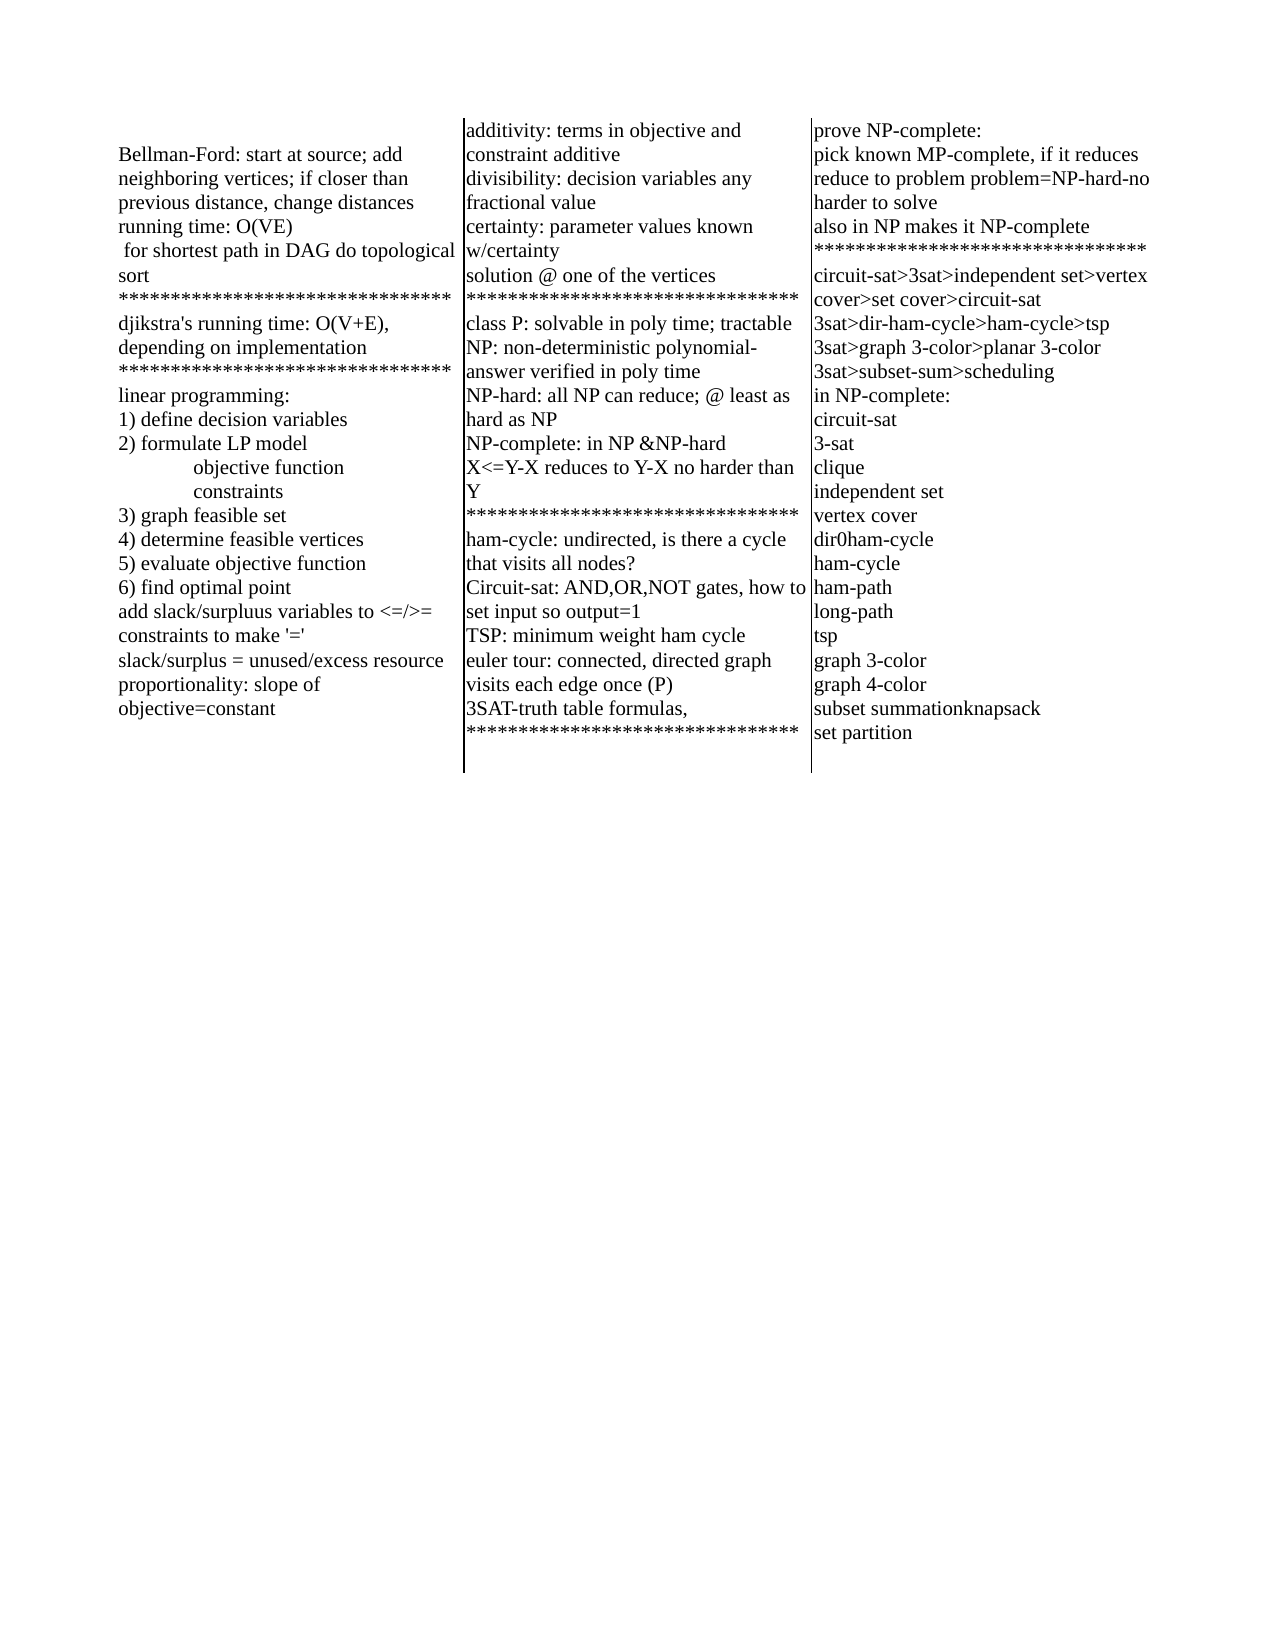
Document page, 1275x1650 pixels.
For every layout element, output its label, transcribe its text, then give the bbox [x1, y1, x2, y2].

text divisibility: decision variables any fractional value [466, 166, 809, 214]
text solution @ one of the vertices [466, 262, 809, 287]
text 6) find optimal point [118, 575, 461, 599]
text objective function [118, 455, 461, 479]
text 5) evaluate objective function [118, 551, 461, 575]
text 3sat>graph 3-color>planar 3-color [813, 335, 1157, 359]
text pick known MP-complete, if it reduces reduce to problem problem=NP-hard-no harder to solve [813, 142, 1157, 214]
text 4) determine feasible vertices [118, 527, 461, 551]
text 1) define decision variables [118, 407, 461, 431]
text Bellman-Ford: start at source; add neighboring vertices; if closer than previous distance, change distances [118, 142, 461, 214]
text also in NP makes it NP-complete [813, 214, 1157, 238]
text subset summationknapsack [813, 696, 1157, 720]
text tsp [813, 623, 1157, 647]
text euler tour: connected, directed graph visits each edge once (P) [466, 647, 809, 696]
text 3sat>dir-ham-cycle>ham-cycle>tsp [813, 311, 1157, 335]
text ******************************** [466, 720, 809, 744]
text vertex cover [813, 503, 1157, 527]
text ******************************** [118, 287, 461, 311]
text linear programming: [118, 383, 461, 407]
text circuit-sat>3sat>independent set>vertex cover>set cover>circuit-sat [813, 262, 1157, 311]
text for shortest path in DAG do topological sort [118, 238, 461, 287]
text 3-sat [813, 431, 1157, 455]
text prove NP-complete: [813, 118, 1157, 142]
text constraints [118, 479, 461, 503]
text ham-cycle [813, 551, 1157, 575]
text ham-path [813, 575, 1157, 599]
text 3) graph feasible set [118, 503, 461, 527]
text ******************************** [466, 503, 809, 527]
text 3SAT-truth table formulas, [466, 696, 809, 720]
text running time: O(VE) [118, 214, 461, 238]
text 3sat>subset-sum>scheduling [813, 359, 1157, 383]
text set partition [813, 720, 1157, 744]
text djikstra's running time: O(V+E), depending on implementation [118, 311, 461, 359]
text additivity: terms in objective and constraint additive [466, 118, 809, 166]
text TSP: minimum weight ham cycle [466, 623, 809, 647]
text circuit-sat [813, 407, 1157, 431]
text NP-hard: all NP can reduce; @ least as hard as NP [466, 383, 809, 431]
text NP: non-deterministic polynomial-answer verified in poly time [466, 335, 809, 383]
text dir0ham-cycle [813, 527, 1157, 551]
text 2) formulate LP model [118, 431, 461, 455]
text class P: solvable in poly time; tractable [466, 311, 809, 335]
text X<=Y-X reduces to Y-X no harder than Y [466, 455, 809, 503]
text ham-cycle: undirected, is there a cycle that visits all nodes? [466, 527, 809, 575]
text independent set [813, 479, 1157, 503]
text graph 3-color [813, 647, 1157, 672]
text proportionality: slope of objective=constant [118, 672, 461, 720]
text Circuit-sat: AND,OR,NOT gates, how to set input so output=1 [466, 575, 809, 623]
text NP-complete: in NP &NP-hard [466, 431, 809, 455]
text clique [813, 455, 1157, 479]
text certainty: parameter values known w/certainty [466, 214, 809, 262]
text graph 4-color [813, 672, 1157, 696]
text ******************************** [466, 287, 809, 311]
text in NP-complete: [813, 383, 1157, 407]
text ******************************** [813, 238, 1157, 262]
text long-path [813, 599, 1157, 623]
text slack/surplus = unused/excess resource [118, 647, 461, 672]
text add slack/surpluus variables to <=/>= constraints to make '=' [118, 599, 461, 647]
text ******************************** [118, 359, 461, 383]
